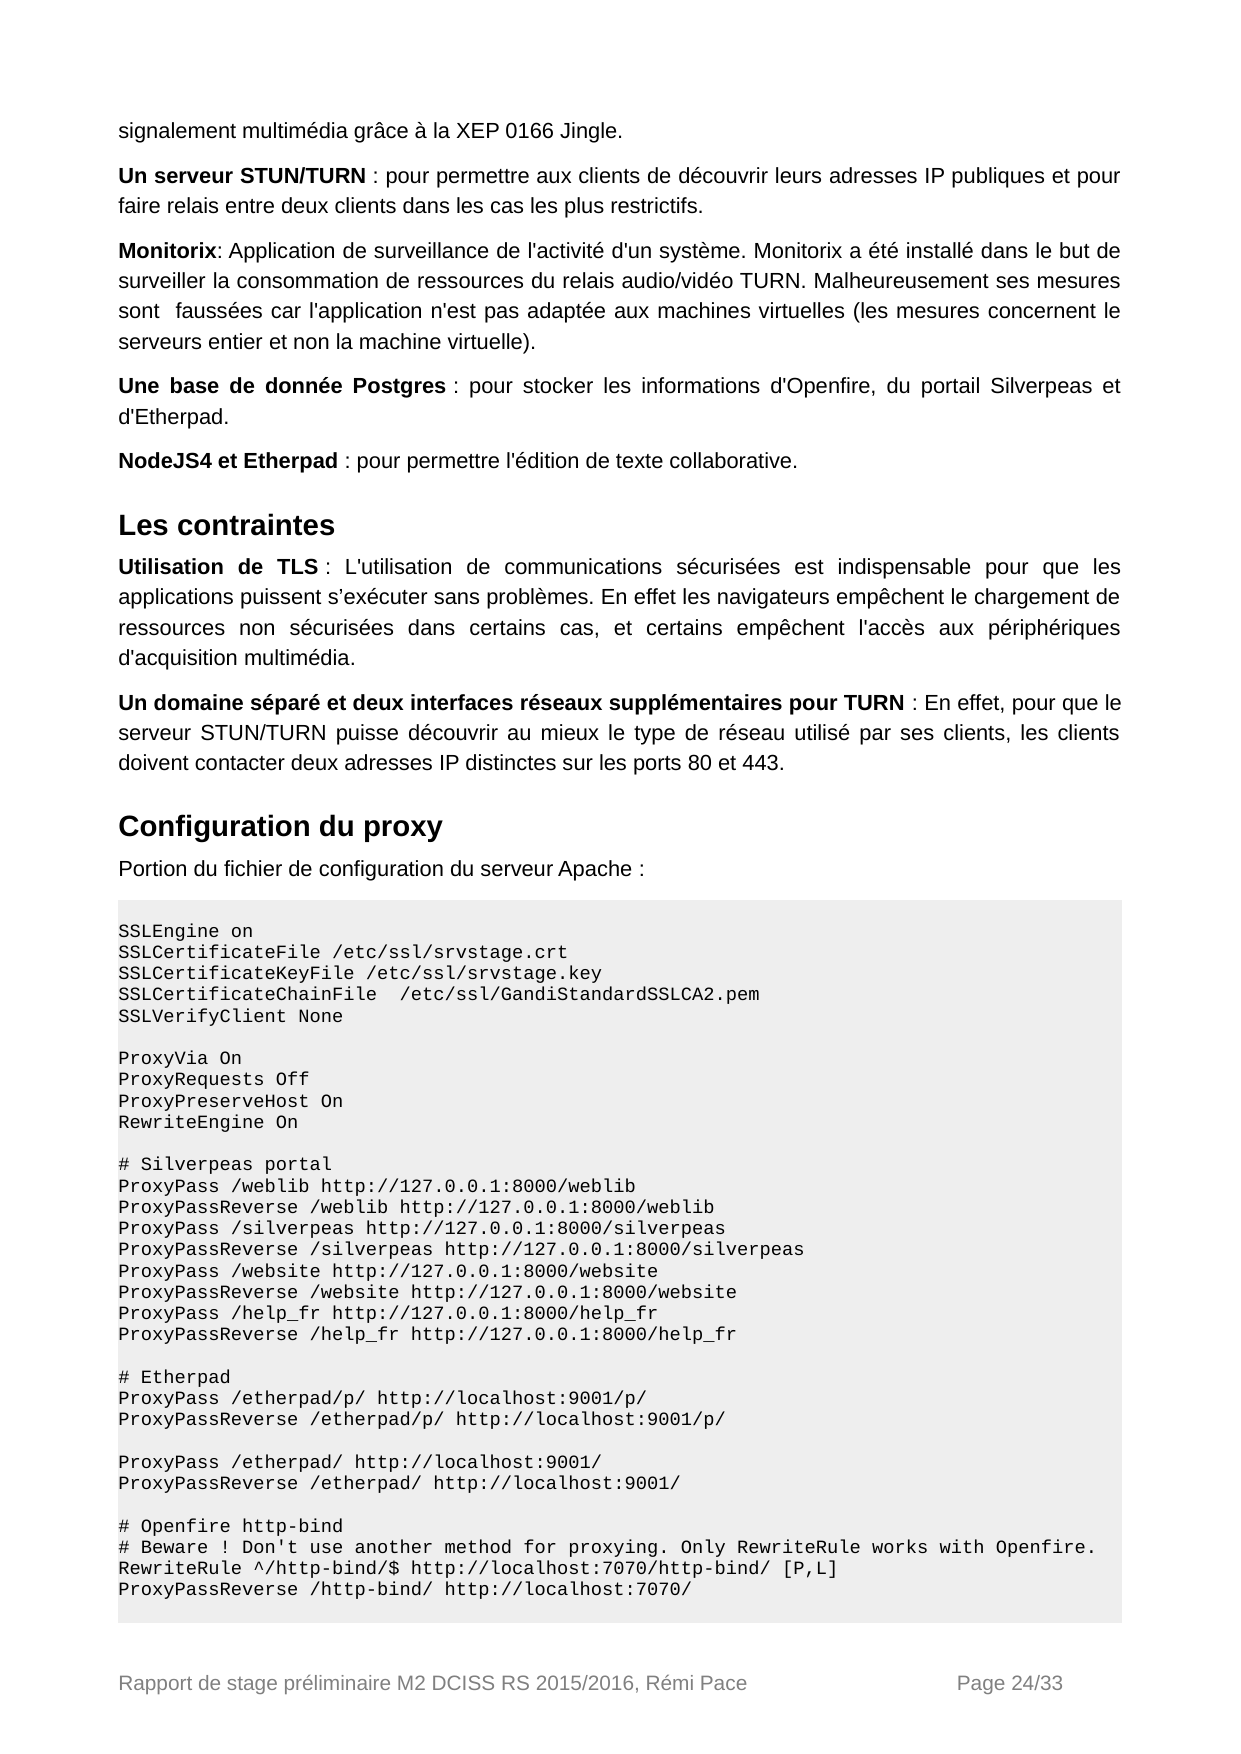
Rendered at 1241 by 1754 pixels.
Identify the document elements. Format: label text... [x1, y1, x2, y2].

text RewriteEngine On [118, 1113, 1122, 1134]
text ProxyPass /website http://127.0.0.1:8000/website [118, 1261, 1122, 1283]
text signalement multimédia grâce à la XEP 0166 Jingle. [118, 118, 1122, 143]
text # Openfire http-bind [118, 1516, 1122, 1538]
text ProxyRequests Off [118, 1070, 1122, 1091]
text NodeJS4 et Etherpad : pour permettre l'édition de texte collaborative. [118, 448, 1122, 473]
text SSLCertificateFile /etc/ssl/srvstage.crt [118, 943, 1122, 964]
text Utilisation de TLS : L'utilisation de communications sécurisées est indispensable pour que les applications puissent s’exécuter sans problèmes. En effet les navigateurs empêchent le chargement de ressources non sécurisées dans certains cas, et certains empêchent l'accès aux périphériques d'acquisition multimédia. [118, 554, 1122, 670]
text ProxyPassReverse /help_fr http://127.0.0.1:8000/help_fr [118, 1325, 1122, 1346]
text Un serveur STUN/TURN : pour permettre aux clients de découvrir leurs adresses IP publiques et pour faire relais entre deux clients dans les cas les plus restrictifs. [118, 163, 1122, 218]
text ProxyPass /silverpeas http://127.0.0.1:8000/silverpeas [118, 1219, 1122, 1240]
text ProxyPass /etherpad/p/ http://localhost:9001/p/ [118, 1389, 1122, 1410]
text Portion du fichier de configuration du serveur Apache : [118, 855, 1122, 881]
subtitle Les contraintes [118, 508, 1122, 541]
text ProxyPass /weblib http://127.0.0.1:8000/weblib [118, 1176, 1122, 1198]
text # Silverpeas portal [118, 1155, 1122, 1176]
text ProxyPassReverse /weblib http://127.0.0.1:8000/weblib [118, 1198, 1122, 1219]
text ProxyPassReverse /etherpad/p/ http://localhost:9001/p/ [118, 1410, 1122, 1431]
text ProxyPass /etherpad/ http://localhost:9001/ [118, 1453, 1122, 1474]
text Une base de donnée Postgres : pour stocker les informations d'Openfire, du portail Silverpeas et d'Etherpad. [118, 373, 1122, 429]
text Monitorix: Application de surveillance de l'activité d'un système. Monitorix a été installé dans le but de surveiller la consommation de ressources du relais audio/vidéo TURN. Malheureusement ses mesures sont faussées car l'application n'est pas adaptée aux machines virtuelles (les mesures concernent le serveurs entier et non la machine virtuelle). [118, 238, 1122, 354]
text SSLCertificateChainFile /etc/ssl/GandiStandardSSLCA2.pem [118, 985, 1122, 1006]
text ProxyPassReverse /website http://127.0.0.1:8000/website [118, 1283, 1122, 1304]
text SSLCertificateKeyFile /etc/ssl/srvstage.key [118, 964, 1122, 985]
text ProxyPassReverse /silverpeas http://127.0.0.1:8000/silverpeas [118, 1240, 1122, 1261]
text Un domaine séparé et deux interfaces réseaux supplémentaires pour TURN : En effet, pour que le serveur STUN/TURN puisse découvrir au mieux le type de réseau utilisé par ses clients, les clients doivent contacter deux adresses IP distinctes sur les ports 80 et 443. [118, 689, 1122, 775]
text SSLVerifyClient None [118, 1006, 1122, 1028]
subtitle Configuration du proxy [118, 809, 1122, 843]
text # Etherpad [118, 1368, 1122, 1389]
text ProxyVia On [118, 1049, 1122, 1070]
text ProxyPass /help_fr http://127.0.0.1:8000/help_fr [118, 1304, 1122, 1325]
text RewriteRule ^/http-bind/$ http://localhost:7070/http-bind/ [P,L] [118, 1559, 1122, 1580]
text # Beware ! Don't use another method for proxying. Only RewriteRule works with Openfire. [118, 1538, 1122, 1559]
text SSLEngine on [118, 921, 1122, 943]
text ProxyPreserveHost On [118, 1091, 1122, 1113]
text ProxyPassReverse /http-bind/ http://localhost:7070/ [118, 1580, 1122, 1601]
text ProxyPassReverse /etherpad/ http://localhost:9001/ [118, 1474, 1122, 1495]
